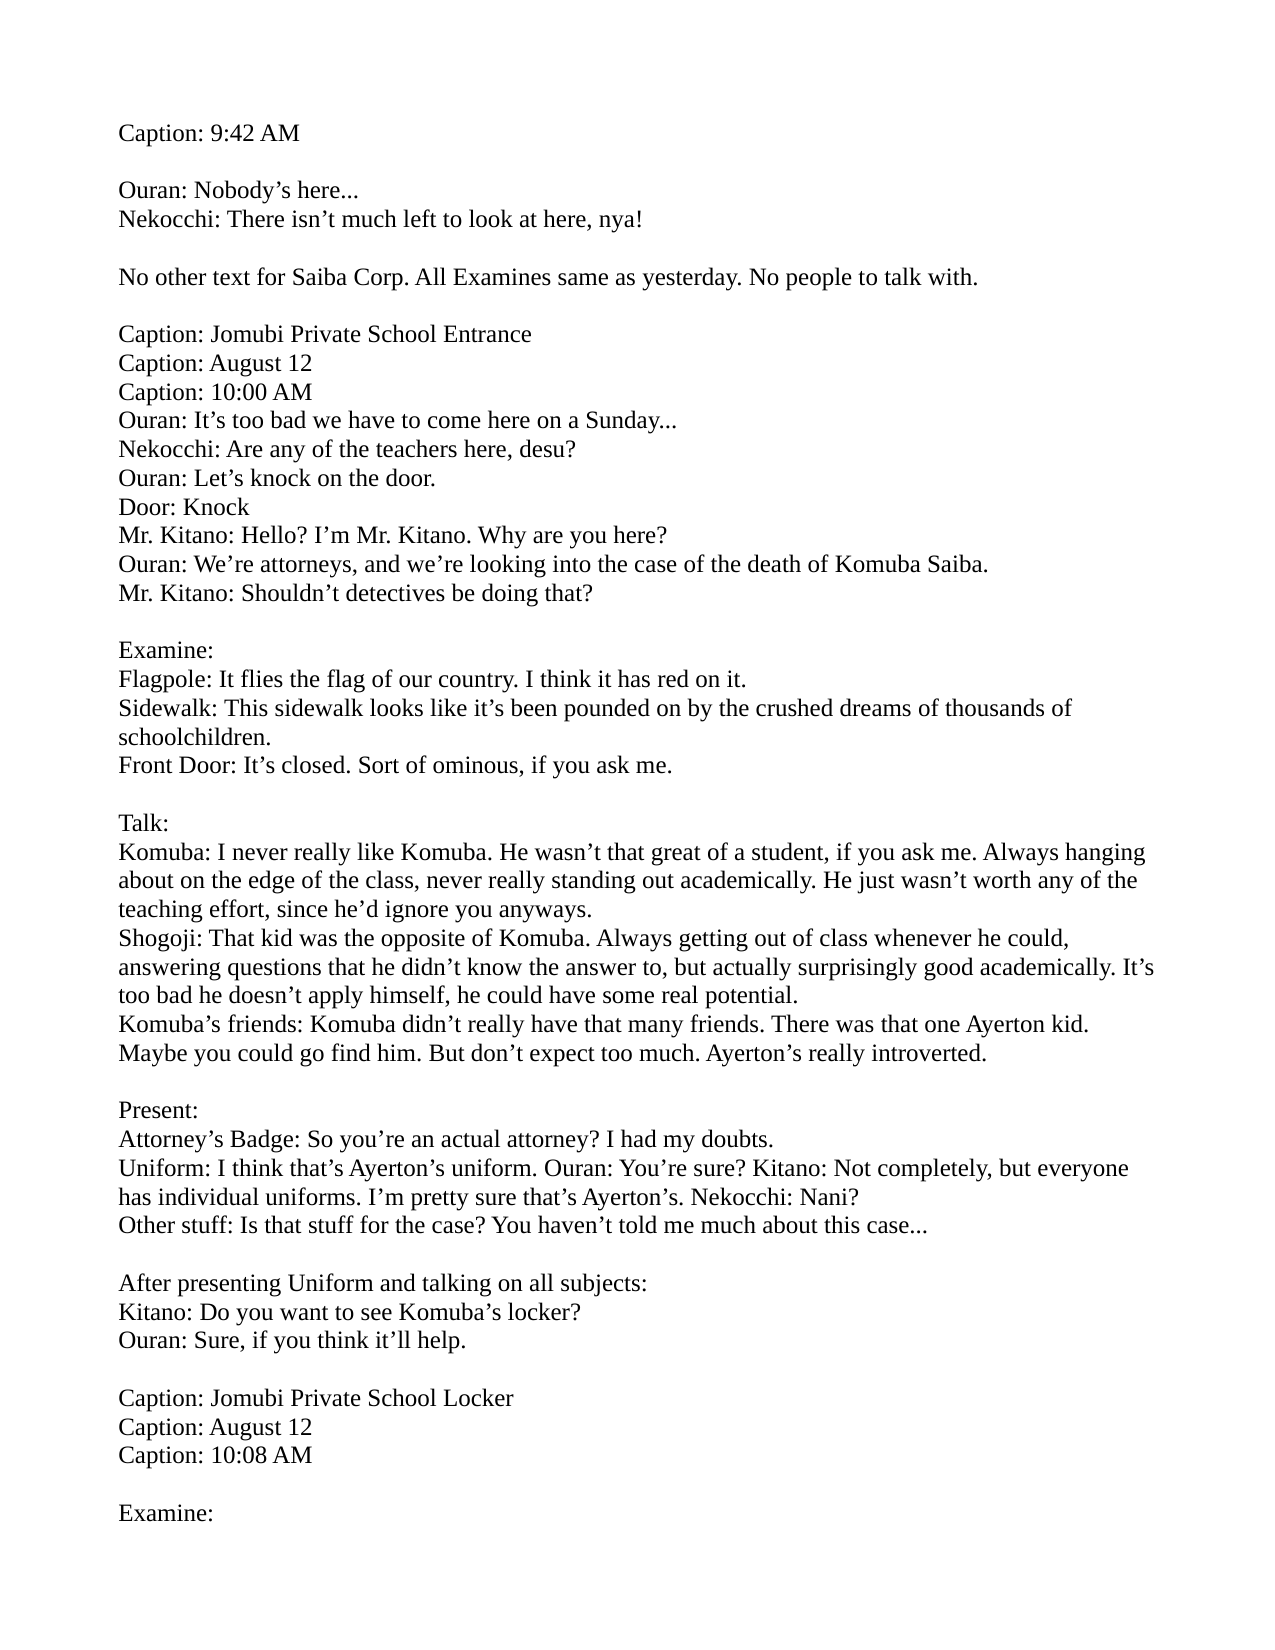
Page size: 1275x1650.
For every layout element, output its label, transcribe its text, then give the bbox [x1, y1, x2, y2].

text Nekocchi: Are any of the teachers here, desu? [118, 434, 1157, 463]
text Door: Knock [118, 492, 1157, 521]
text Flagpole: It flies the flag of our country. I think it has red on it. [118, 664, 1157, 693]
text Other stuff: Is that stuff for the case? You haven’t told me much about this case... [118, 1211, 1157, 1239]
text Caption: 10:00 AM [118, 377, 1157, 406]
text After presenting Uniform and talking on all subjects: [118, 1268, 1157, 1297]
text Uniform: I think that’s Ayerton’s uniform. Ouran: You’re sure? Kitano: Not completely, but everyone has individual uniforms. I’m pretty sure that’s Ayerton’s. Nekocchi: Nani? [118, 1153, 1157, 1211]
text Komuba’s friends: Komuba didn’t really have that many friends. There was that one Ayerton kid. Maybe you could go find him. But don’t expect too much. Ayerton’s really introverted. [118, 1009, 1157, 1067]
text Caption: 9:42 AM [118, 118, 1157, 147]
text Nekocchi: There isn’t much left to look at here, nya! [118, 204, 1157, 233]
text Ouran: Nobody’s here... [118, 176, 1157, 204]
text Front Door: It’s closed. Sort of ominous, if you ask me. [118, 751, 1157, 779]
text Kitano: Do you want to see Komuba’s locker? [118, 1297, 1157, 1326]
text Ouran: It’s too bad we have to come here on a Sunday... [118, 406, 1157, 434]
text Ouran: Let’s knock on the door. [118, 463, 1157, 492]
text Caption: August 12 [118, 348, 1157, 377]
text Present: [118, 1096, 1157, 1124]
text Caption: August 12 [118, 1412, 1157, 1441]
text Komuba: I never really like Komuba. He wasn’t that great of a student, if you ask me. Always hanging about on the edge of the class, never really standing out academically. He just wasn’t worth any of the teaching effort, since he’d ignore you anyways. [118, 837, 1157, 923]
text Attorney’s Badge: So you’re an actual attorney? I had my doubts. [118, 1124, 1157, 1153]
text No other text for Saiba Corp. All Examines same as yesterday. No people to talk with. [118, 262, 1157, 291]
text Sidewalk: This sidewalk looks like it’s been pounded on by the crushed dreams of thousands of schoolchildren. [118, 693, 1157, 751]
text Caption: Jomubi Private School Locker [118, 1383, 1157, 1412]
text Examine: [118, 1498, 1157, 1527]
text Ouran: We’re attorneys, and we’re looking into the case of the death of Komuba Saiba. [118, 549, 1157, 578]
text Examine: [118, 636, 1157, 664]
text Talk: [118, 808, 1157, 837]
text Mr. Kitano: Hello? I’m Mr. Kitano. Why are you here? [118, 521, 1157, 549]
text Shogoji: That kid was the opposite of Komuba. Always getting out of class whenever he could, answering questions that he didn’t know the answer to, but actually surprisingly good academically. It’s too bad he doesn’t apply himself, he could have some real potential. [118, 923, 1157, 1009]
text Ouran: Sure, if you think it’ll help. [118, 1326, 1157, 1354]
text Mr. Kitano: Shouldn’t detectives be doing that? [118, 578, 1157, 607]
text Caption: Jomubi Private School Entrance [118, 319, 1157, 348]
text Caption: 10:08 AM [118, 1441, 1157, 1469]
